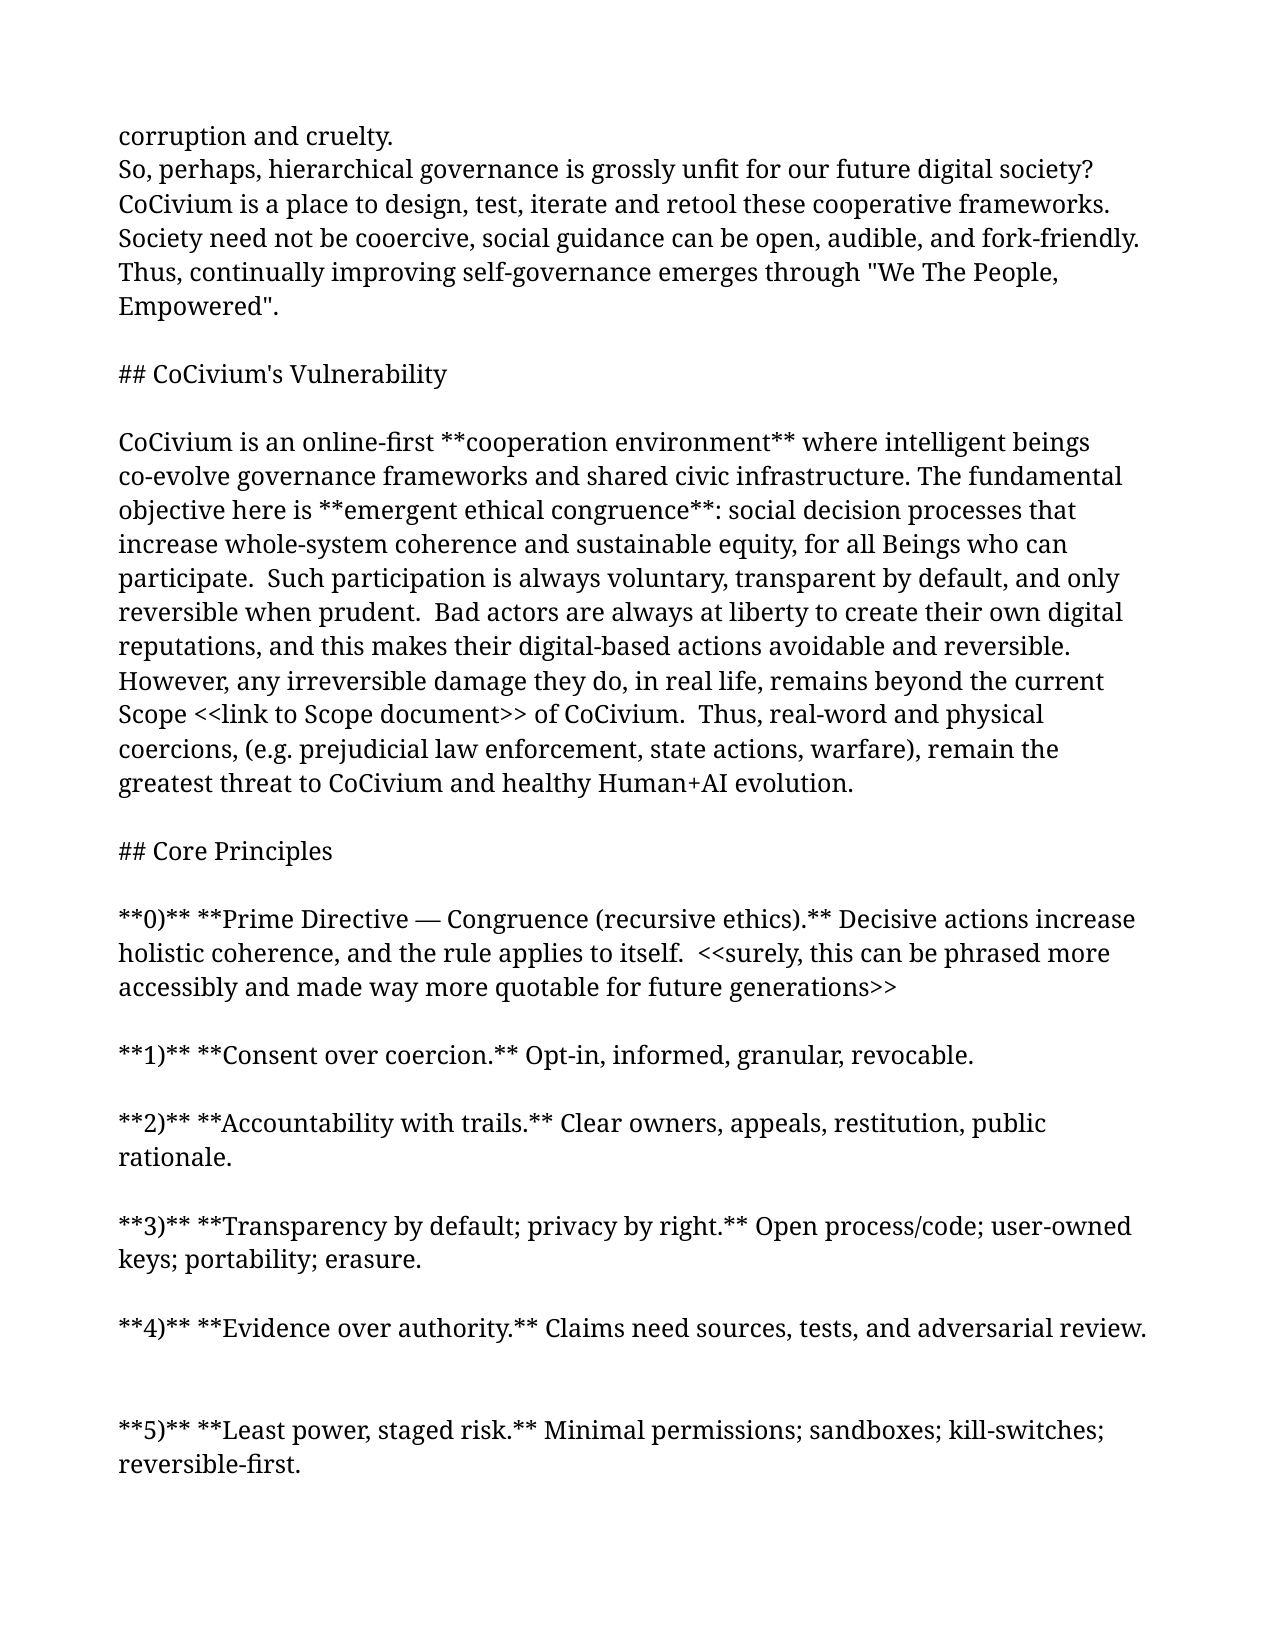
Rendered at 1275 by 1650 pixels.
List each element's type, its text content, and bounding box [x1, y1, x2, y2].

text corruption and cruelty. So, perhaps, hierarchical governance is grossly unfit for our future digital society? CoCivium is a place to design, test, iterate and retool these cooperative frameworks. Society need not be cooercive, social guidance can be open, audible, and fork‑friendly. Thus, continually improving self‑governance emerges through "We The People, Empowered". ## CoCivium's Vulnerability CoCivium is an online‑first **cooperation environment** where intelligent beings co‑evolve governance frameworks and shared civic infrastructure. The fundamental objective here is **emergent ethical congruence**: social decision processes that increase whole‑system coherence and sustainable equity, for all Beings who can participate. Such participation is always voluntary, transparent by default, and only reversible when prudent. Bad actors are always at liberty to create their own digital reputations, and this makes their digital-based actions avoidable and reversible. However, any irreversible damage they do, in real life, remains beyond the current Scope <<link to Scope document>> of CoCivium. Thus, real-word and physical coercions, (e.g. prejudicial law enforcement, state actions, warfare), remain the greatest threat to CoCivium and healthy Human+AI evolution. ## Core Principles **0)** **Prime Directive — Congruence (recursive ethics).** Decisive actions increase holistic coherence, and the rule applies to itself. <<surely, this can be phrased more accessibly and made way more quotable for future generations>> **1)** **Consent over coercion.** Opt‑in, informed, granular, revocable. **2)** **Accountability with trails.** Clear owners, appeals, restitution, public rationale. **3)** **Transparency by default; privacy by right.** Open process/code; user‑owned keys; portability; erasure. **4)** **Evidence over authority.** Claims need sources, tests, and adversarial review. **5)** **Least power, staged risk.** Minimal permissions; sandboxes; kill‑switches; reversible‑first. [118, 118, 1157, 1515]
